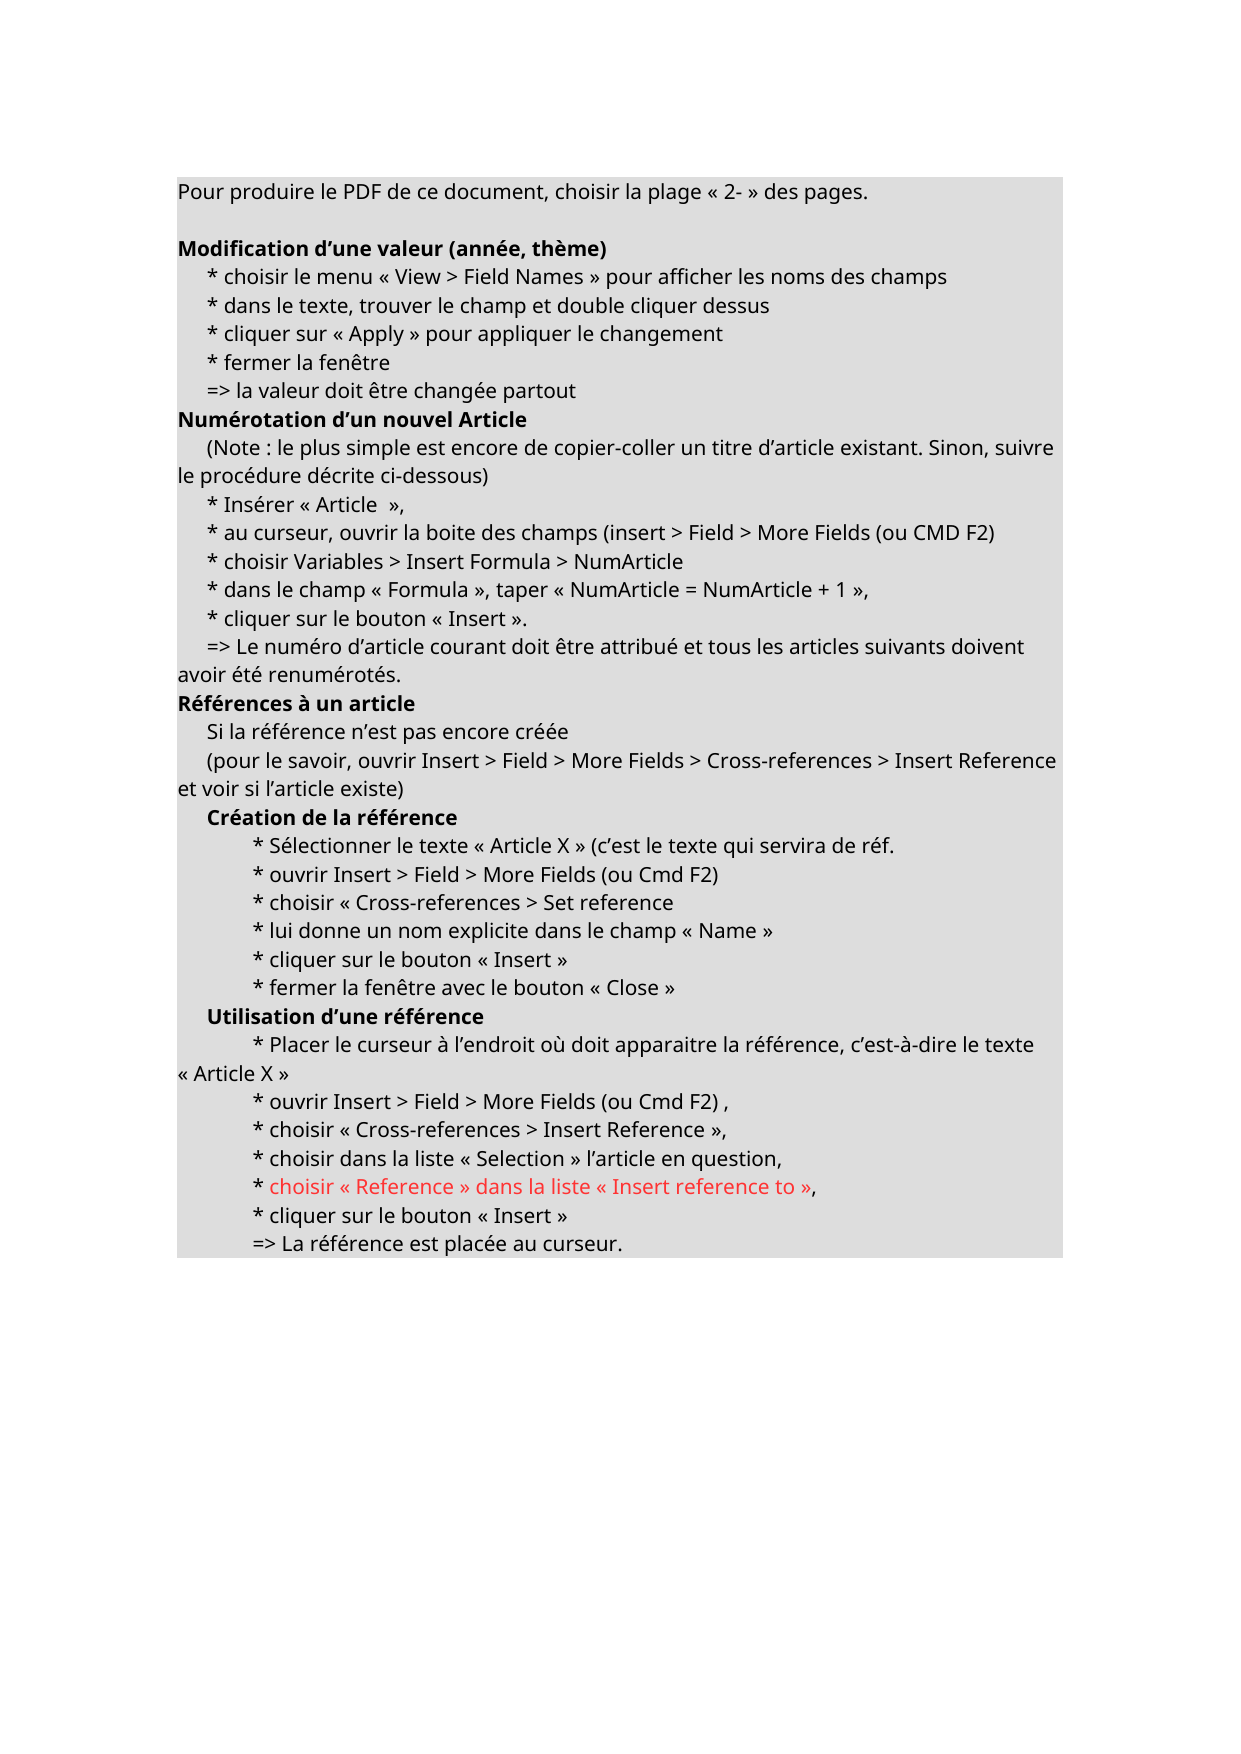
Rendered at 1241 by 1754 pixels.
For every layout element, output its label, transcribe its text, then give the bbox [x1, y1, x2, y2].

text Utilisation d’une référence [177, 1002, 1063, 1030]
text * lui donne un nom explicite dans le champ « Name » [177, 917, 1063, 945]
text * fermer la fenêtre avec le bouton « Close » [177, 973, 1063, 1002]
text * cliquer sur le bouton « Insert ». [177, 604, 1063, 632]
text Pour produire le PDF de ce document, choisir la plage « 2- » des pages. [177, 177, 1063, 206]
text * fermer la fenêtre [177, 348, 1063, 376]
text * ouvrir Insert > Field > More Fields (ou Cmd F2) , [177, 1087, 1063, 1116]
text => Le numéro d’article courant doit être attribué et tous les articles suivants doivent avoir été renumérotés. [177, 632, 1063, 689]
text * choisir le menu « View > Field Names » pour afficher les noms des champs [177, 262, 1063, 291]
text Modification d’une valeur (année, thème) [177, 234, 1063, 262]
text (pour le savoir, ouvrir Insert > Field > More Fields > Cross-references > Insert Reference et voir si l’article existe) [177, 746, 1063, 803]
text * choisir « Cross-references > Insert Reference », [177, 1116, 1063, 1144]
text * Placer le curseur à l’endroit où doit apparaitre la référence, c’est-à-dire le texte « Article X » [177, 1030, 1063, 1087]
text * Sélectionner le texte « Article X » (c’est le texte qui servira de réf. [177, 831, 1063, 860]
text * choisir Variables > Insert Formula > NumArticle [177, 547, 1063, 575]
text * au curseur, ouvrir la boite des champs (insert > Field > More Fields (ou CMD F2) [177, 518, 1063, 547]
text * choisir « Reference » dans la liste « Insert reference to », [177, 1172, 1063, 1201]
text * cliquer sur le bouton « Insert » [177, 945, 1063, 973]
text Références à un article [177, 689, 1063, 717]
text * choisir « Cross-references > Set reference [177, 888, 1063, 917]
text * cliquer sur le bouton « Insert » [177, 1201, 1063, 1229]
text Si la référence n’est pas encore créée [177, 717, 1063, 746]
text * choisir dans la liste « Selection » l’article en question, [177, 1144, 1063, 1172]
text * Insérer « Article », [177, 490, 1063, 518]
text * cliquer sur « Apply » pour appliquer le changement [177, 319, 1063, 348]
text * dans le champ « Formula », taper « NumArticle = NumArticle + 1 », [177, 575, 1063, 604]
text => la valeur doit être changée partout [177, 376, 1063, 405]
text * dans le texte, trouver le champ et double cliquer dessus [177, 291, 1063, 319]
text * ouvrir Insert > Field > More Fields (ou Cmd F2) [177, 860, 1063, 888]
text => La référence est placée au curseur. [177, 1229, 1063, 1258]
text Numérotation d’un nouvel Article [177, 405, 1063, 433]
text Création de la référence [177, 803, 1063, 831]
text (Note : le plus simple est encore de copier-coller un titre d’article existant. Sinon, suivre le procédure décrite ci-dessous) [177, 433, 1063, 490]
